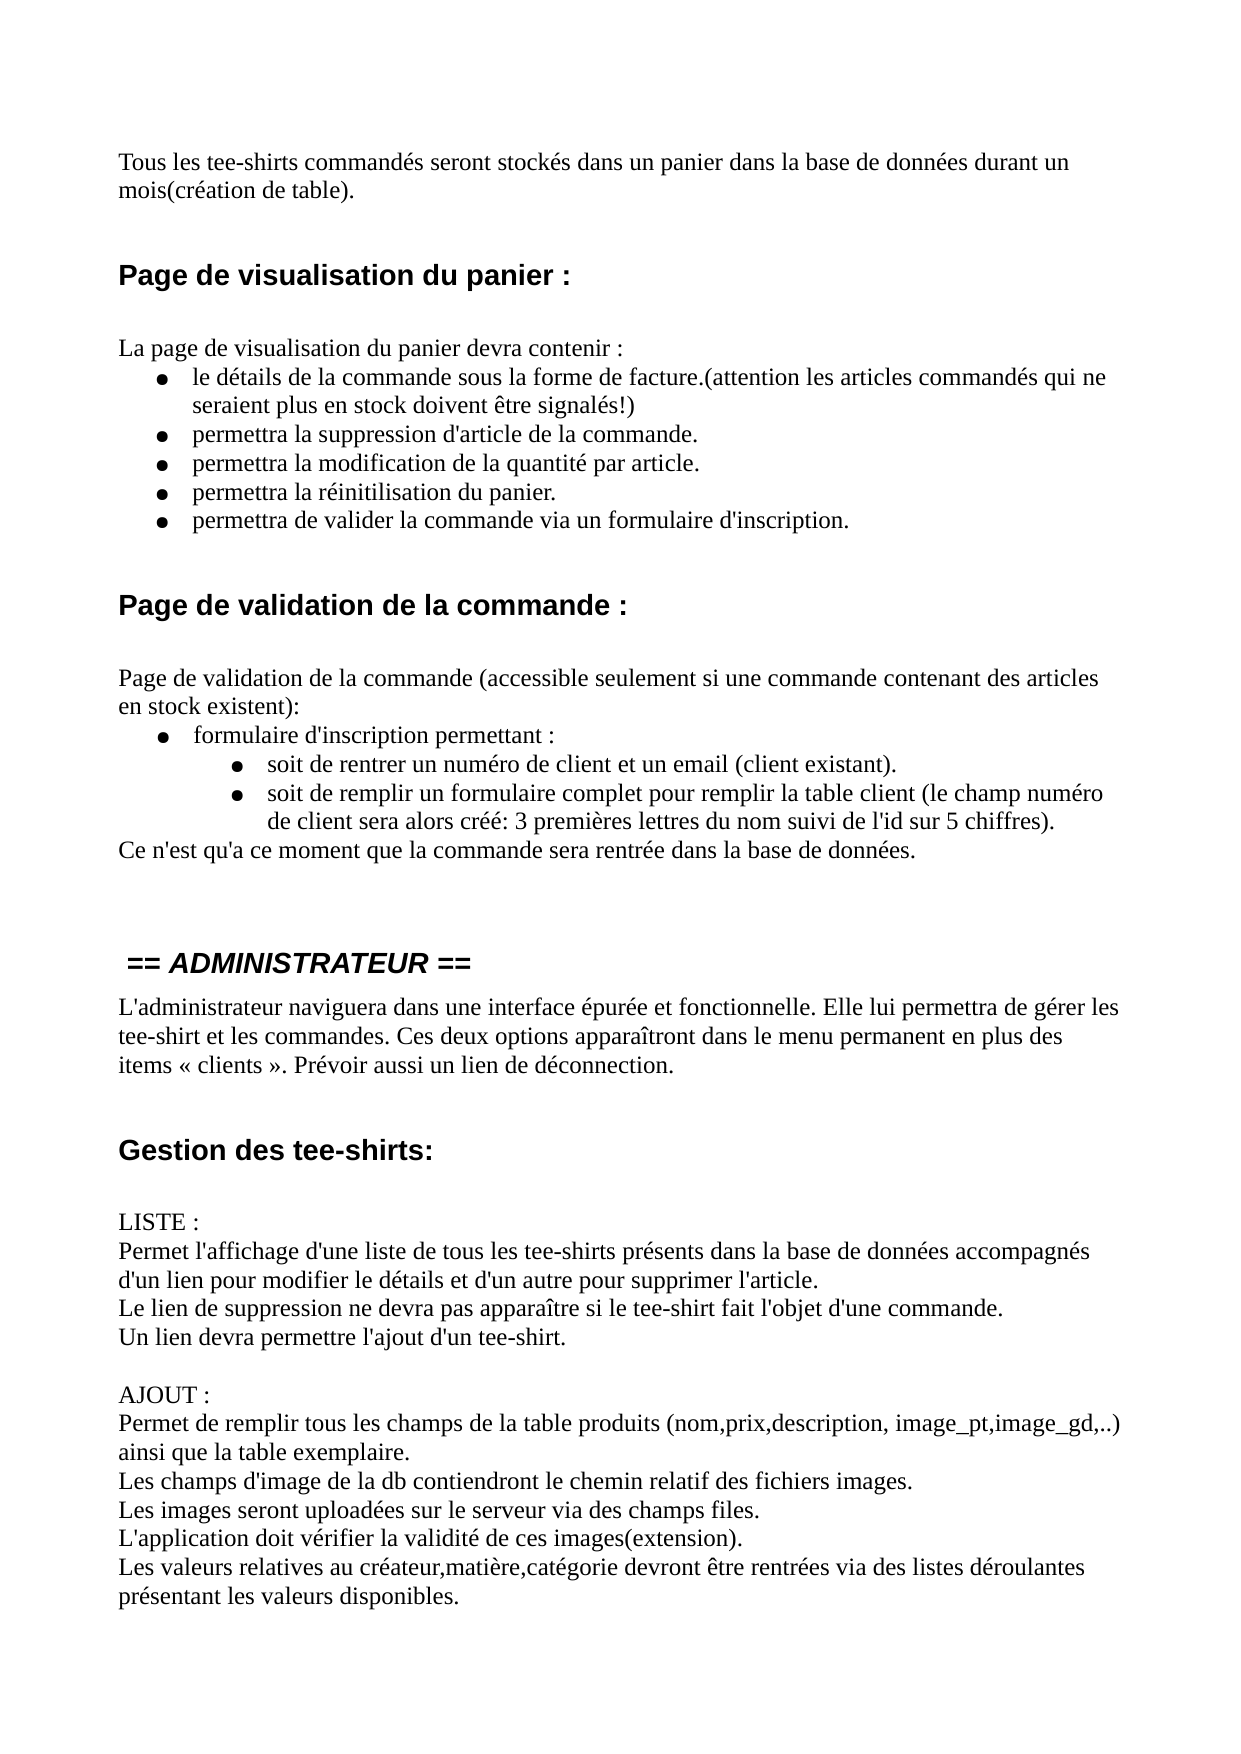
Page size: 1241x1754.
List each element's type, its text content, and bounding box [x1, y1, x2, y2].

list permettra la suppression d'article de la commande. [154, 419, 1122, 448]
text Les images seront uploadées sur le serveur via des champs files. [118, 1495, 1122, 1523]
list formulaire d'inscription permettant : [156, 720, 1122, 749]
text LISTE : [118, 1207, 1122, 1236]
text Un lien devra permettre l'ajout d'un tee-shirt. [118, 1322, 1122, 1351]
text Permet l'affichage d'une liste de tous les tee-shirts présents dans la base de données accompagnés d'un lien pour modifier le détails et d'un autre pour supprimer l'article. [118, 1236, 1122, 1293]
list permettra de valider la commande via un formulaire d'inscription. [154, 505, 1122, 534]
text Tous les tee-shirts commandés seront stockés dans un panier dans la base de données durant un mois(création de table). [118, 147, 1122, 204]
text Les champs d'image de la db contiendront le chemin relatif des fichiers images. [118, 1466, 1122, 1495]
list permettra la modification de la quantité par article. [154, 448, 1122, 477]
text Ce n'est qu'a ce moment que la commande sera rentrée dans la base de données. [118, 835, 1122, 864]
subtitle == ADMINISTRATEUR == [118, 946, 1122, 980]
text Les valeurs relatives au créateur,matière,catégorie devront être rentrées via des listes déroulantes présentant les valeurs disponibles. [118, 1552, 1122, 1610]
text L'application doit vérifier la validité de ces images(extension). [118, 1523, 1122, 1552]
text AJOUT : [118, 1380, 1122, 1408]
subtitle Page de validation de la commande : [118, 588, 1122, 621]
subtitle Page de visualisation du panier : [118, 258, 1122, 292]
subtitle Gestion des tee-shirts: [118, 1132, 1122, 1166]
text Le lien de suppression ne devra pas apparaître si le tee-shirt fait l'objet d'une commande. [118, 1293, 1122, 1322]
text La page de visualisation du panier devra contenir : [118, 333, 1122, 362]
text Permet de remplir tous les champs de la table produits (nom,prix,description, image_pt,image_gd,..) ainsi que la table exemplaire. [118, 1408, 1122, 1466]
text Page de validation de la commande (accessible seulement si une commande contenant des articles en stock existent): [118, 663, 1122, 720]
list le détails de la commande sous la forme de facture.(attention les articles commandés qui ne seraient plus en stock doivent être signalés!) [154, 362, 1122, 419]
list soit de remplir un formulaire complet pour remplir la table client (le champ numéro de client sera alors créé: 3 premières lettres du nom suivi de l'id sur 5 chiffres). [229, 778, 1122, 835]
list permettra la réinitilisation du panier. [154, 477, 1122, 505]
text L'administrateur naviguera dans une interface épurée et fonctionnelle. Elle lui permettra de gérer les tee-shirt et les commandes. Ces deux options apparaîtront dans le menu permanent en plus des items « clients ». Prévoir aussi un lien de déconnection. [118, 992, 1122, 1079]
list soit de rentrer un numéro de client et un email (client existant). [229, 749, 1122, 778]
